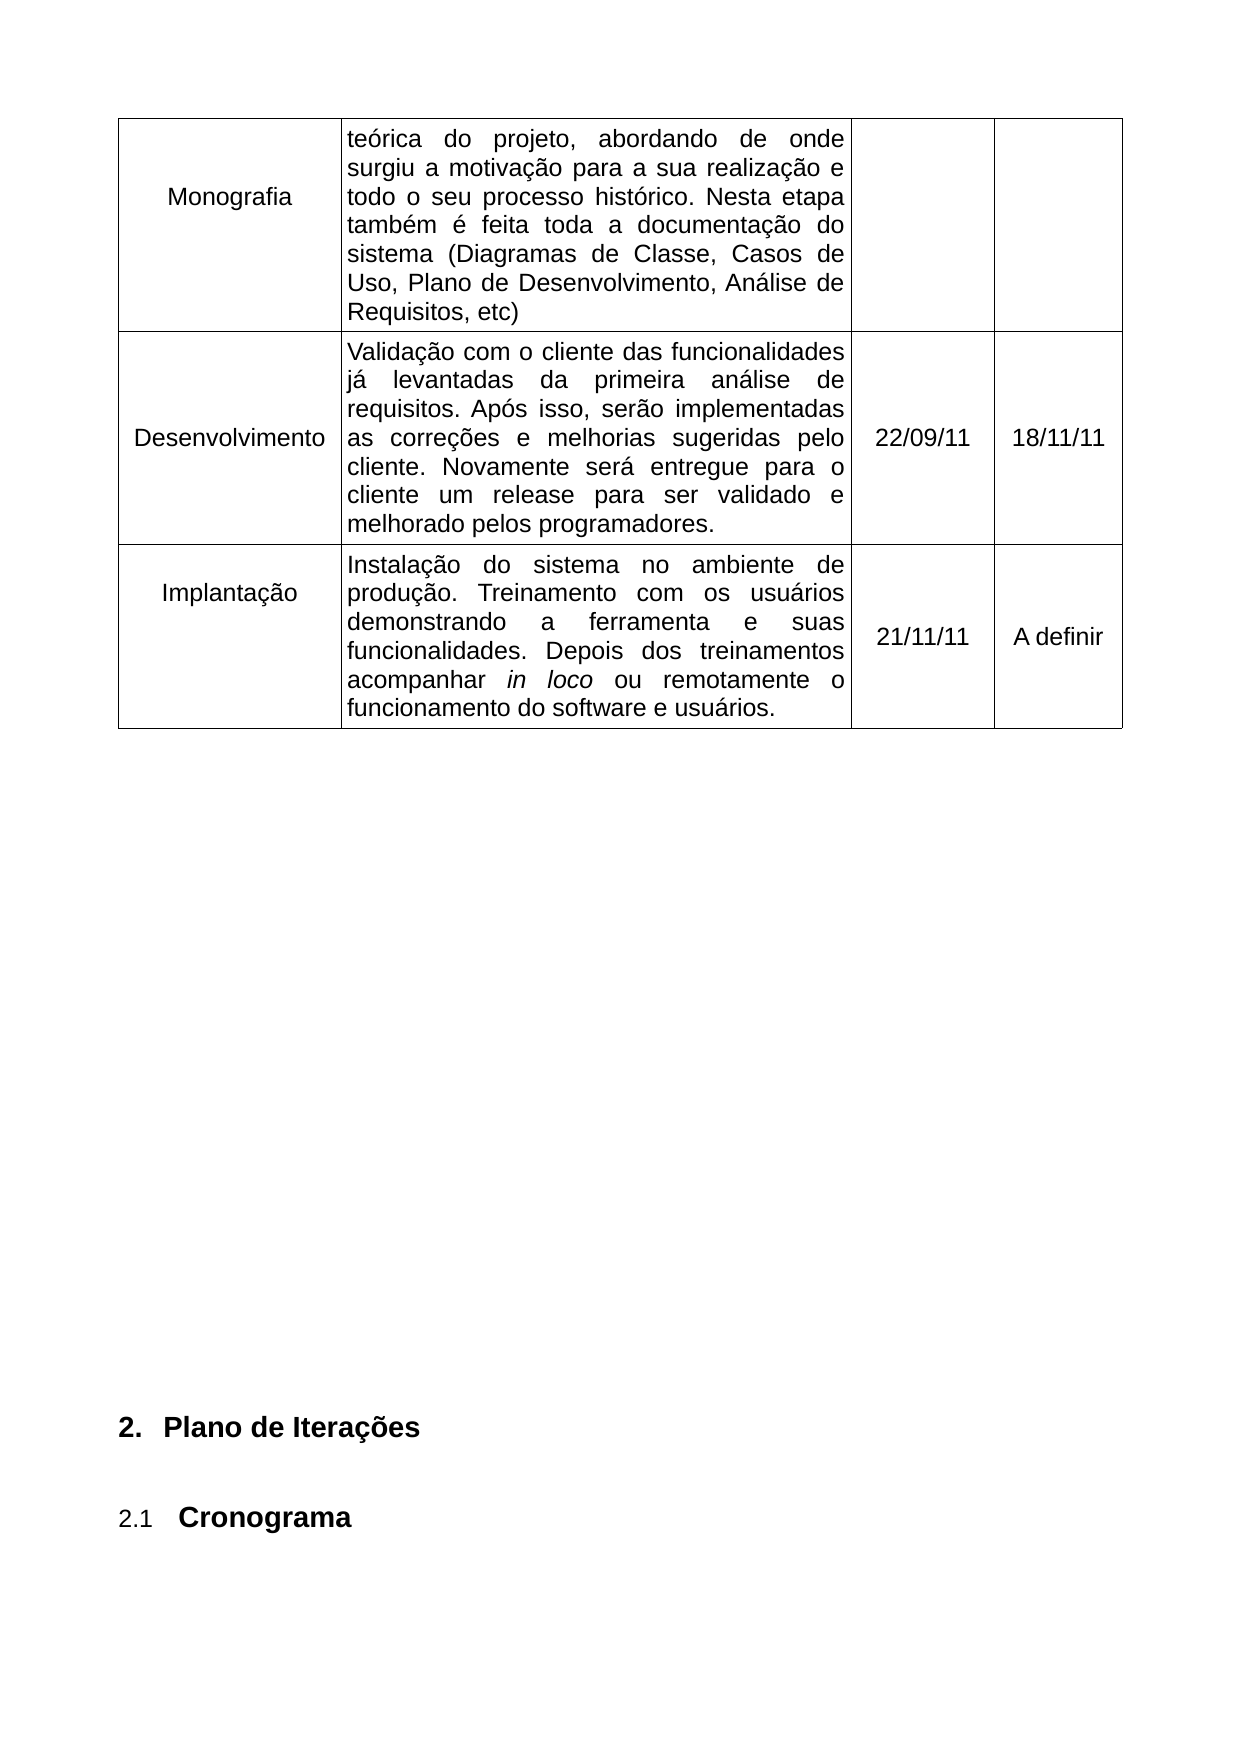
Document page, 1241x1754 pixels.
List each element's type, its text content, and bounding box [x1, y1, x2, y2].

table_cell Monografia [119, 119, 341, 331]
table_cell Instalação do sistema no ambiente de produção. Treinamento com os usuários demonstrando a ferramenta e suas funcionalidades. Depois dos treinamentos acompanhar in loco ou remotamente o funcionamento do software e usuários. [342, 545, 851, 728]
table_cell [852, 119, 994, 331]
subtitle Plano de Iterações [118, 1410, 1122, 1444]
table_cell teórica do projeto, abordando de onde surgiu a motivação para a sua realização e todo o seu processo histórico. Nesta etapa também é feita toda a documentação do sistema (Diagramas de Classe, Casos de Uso, Plano de Desenvolvimento, Análise de Requisitos, etc) [342, 119, 851, 331]
subtitle Cronograma [118, 1500, 1122, 1534]
table_cell 22/09/11 [852, 332, 994, 544]
table_cell 21/11/11 [852, 545, 994, 728]
table_cell 18/11/11 [995, 332, 1122, 544]
table_cell A definir [995, 545, 1122, 728]
table_cell [995, 119, 1122, 331]
table_cell Validação com o cliente das funcionalidades já levantadas da primeira análise de requisitos. Após isso, serão implementadas as correções e melhorias sugeridas pelo cliente. Novamente será entregue para o cliente um release para ser validado e melhorado pelos programadores. [342, 332, 851, 544]
table_cell Desenvolvimento [119, 332, 341, 544]
table_cell Implantação [119, 545, 341, 728]
